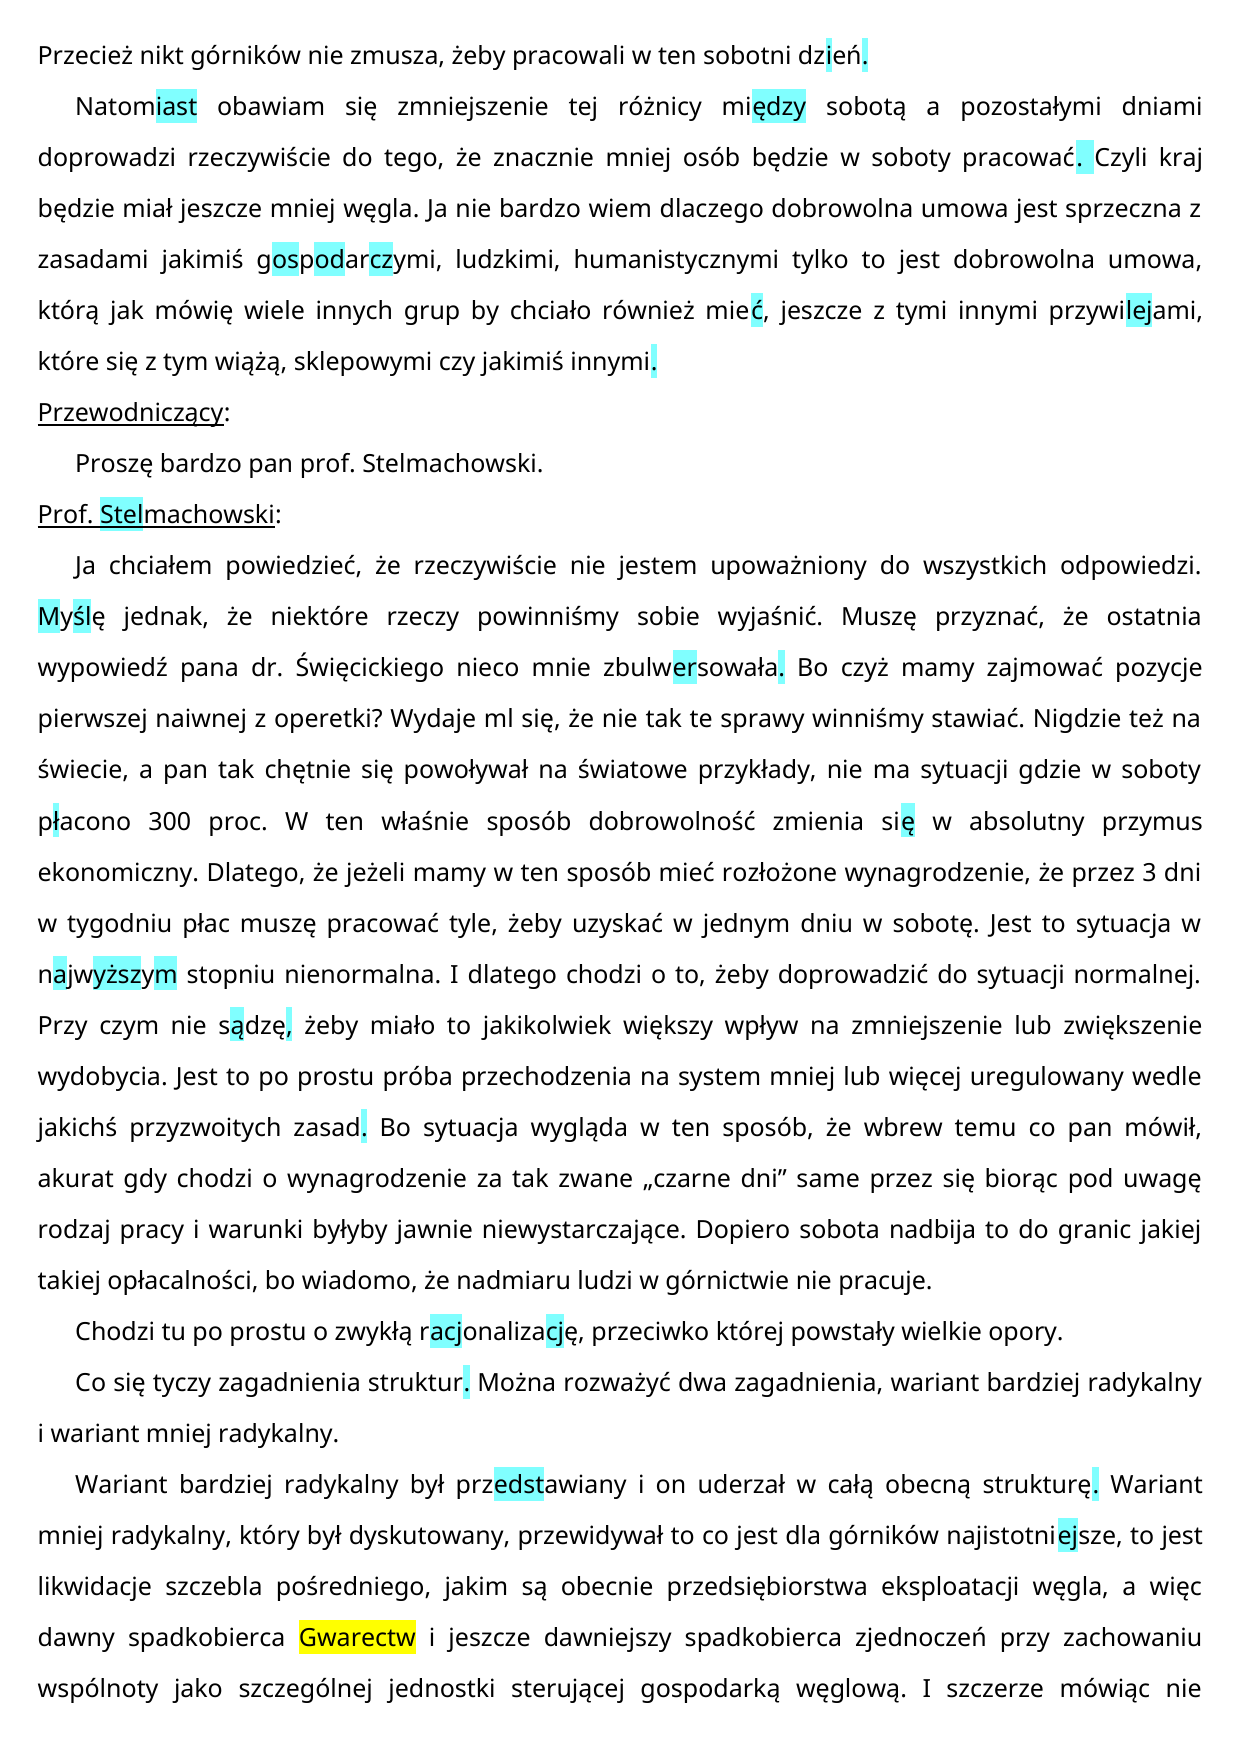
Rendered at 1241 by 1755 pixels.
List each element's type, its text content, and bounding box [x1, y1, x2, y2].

text Prof. Stelmachowski: [37, 497, 1203, 531]
text Co się tyczy zagadnienia struktur. Można rozważyć dwa zagadnienia, wariant bardziej radykalny i wariant mniej radykalny. [37, 1364, 1203, 1450]
text Natomiast obawiam się zmniejszenie tej różnicy między sobotą a pozostałymi dniami doprowadzi rzeczywiście do tego, że znacznie mniej osób będzie w soboty pracować. Czyli kraj będzie miał jeszcze mniej węgla. Ja nie bardzo wiem dlaczego dobrowolna umowa jest sprzeczna z zasadami jakimiś gospodarczymi, ludzkimi, humanistycznymi tylko to jest dobrowolna umowa, którą jak mówię wiele innych grup by chciało również mieć, jeszcze z tymi innymi przywilejami, które się z tym wiążą, sklepowymi czy jakimiś innymi. [37, 88, 1203, 378]
text Proszę bardzo pan prof. Stelmachowski. [37, 446, 1203, 480]
text Chodzi tu po prostu o zwykłą racjonalizację, przeciwko której powstały wielkie opory. [37, 1313, 1203, 1348]
text Przecież nikt górników nie zmusza, żeby pracowali w ten sobotni dzień. [37, 37, 1203, 72]
text Przewodniczący: [37, 395, 1203, 429]
text Ja chciałem powiedzieć, że rzeczywiście nie jestem upoważniony do wszystkich odpowiedzi. Myślę jednak, że niektóre rzeczy powinniśmy sobie wyjaśnić. Muszę przyznać, że ostatnia wypowiedź pana dr. Święcickiego nieco mnie zbulwersowała. Bo czyż mamy zajmować pozycje pierwszej naiwnej z operetki? Wydaje ml się, że nie tak te sprawy winniśmy stawiać. Nigdzie też na świecie, a pan tak chętnie się powoływał na światowe przykłady, nie ma sytuacji gdzie w soboty płacono 300 proc. W ten właśnie sposób dobrowolność zmienia się w absolutny przymus ekonomiczny. Dlatego, że jeżeli mamy w ten sposób mieć rozłożone wynagrodzenie, że przez 3 dni w tygodniu płac muszę pracować tyle, żeby uzyskać w jednym dniu w sobotę. Jest to sytuacja w najwyższym stopniu nienormalna. I dlatego chodzi o to, żeby doprowadzić do sytuacji normalnej. Przy czym nie sądzę, żeby miało to jakikolwiek większy wpływ na zmniejszenie lub zwiększenie wydobycia. Jest to po prostu próba przechodzenia na system mniej lub więcej uregulowany wedle jakichś przyzwoitych zasad. Bo sytuacja wygląda w ten sposób, że wbrew temu co pan mówił, akurat gdy chodzi o wynagrodzenie za tak zwane „czarne dni” same przez się biorąc pod uwagę rodzaj pracy i warunki byłyby jawnie niewystarczające. Dopiero sobota nadbija to do granic jakiej takiej opłacalności, bo wiadomo, że nadmiaru ludzi w górnictwie nie pracuje. [37, 548, 1203, 1297]
text Wariant bardziej radykalny był przedstawiany i on uderzał w całą obecną strukturę. Wariant mniej radykalny, który był dyskutowany, przewidywał to co jest dla górników najistotniejsze, to jest likwidacje szczebla pośredniego, jakim są obecnie przedsiębiorstwa eksploatacji węgla, a więc dawny spadkobierca Gwarectw i jeszcze dawniejszy spadkobierca zjednoczeń przy zachowaniu wspólnoty jako szczególnej jednostki sterującej gospodarką węglową. I szczerze mówiąc nie [37, 1467, 1203, 1705]
